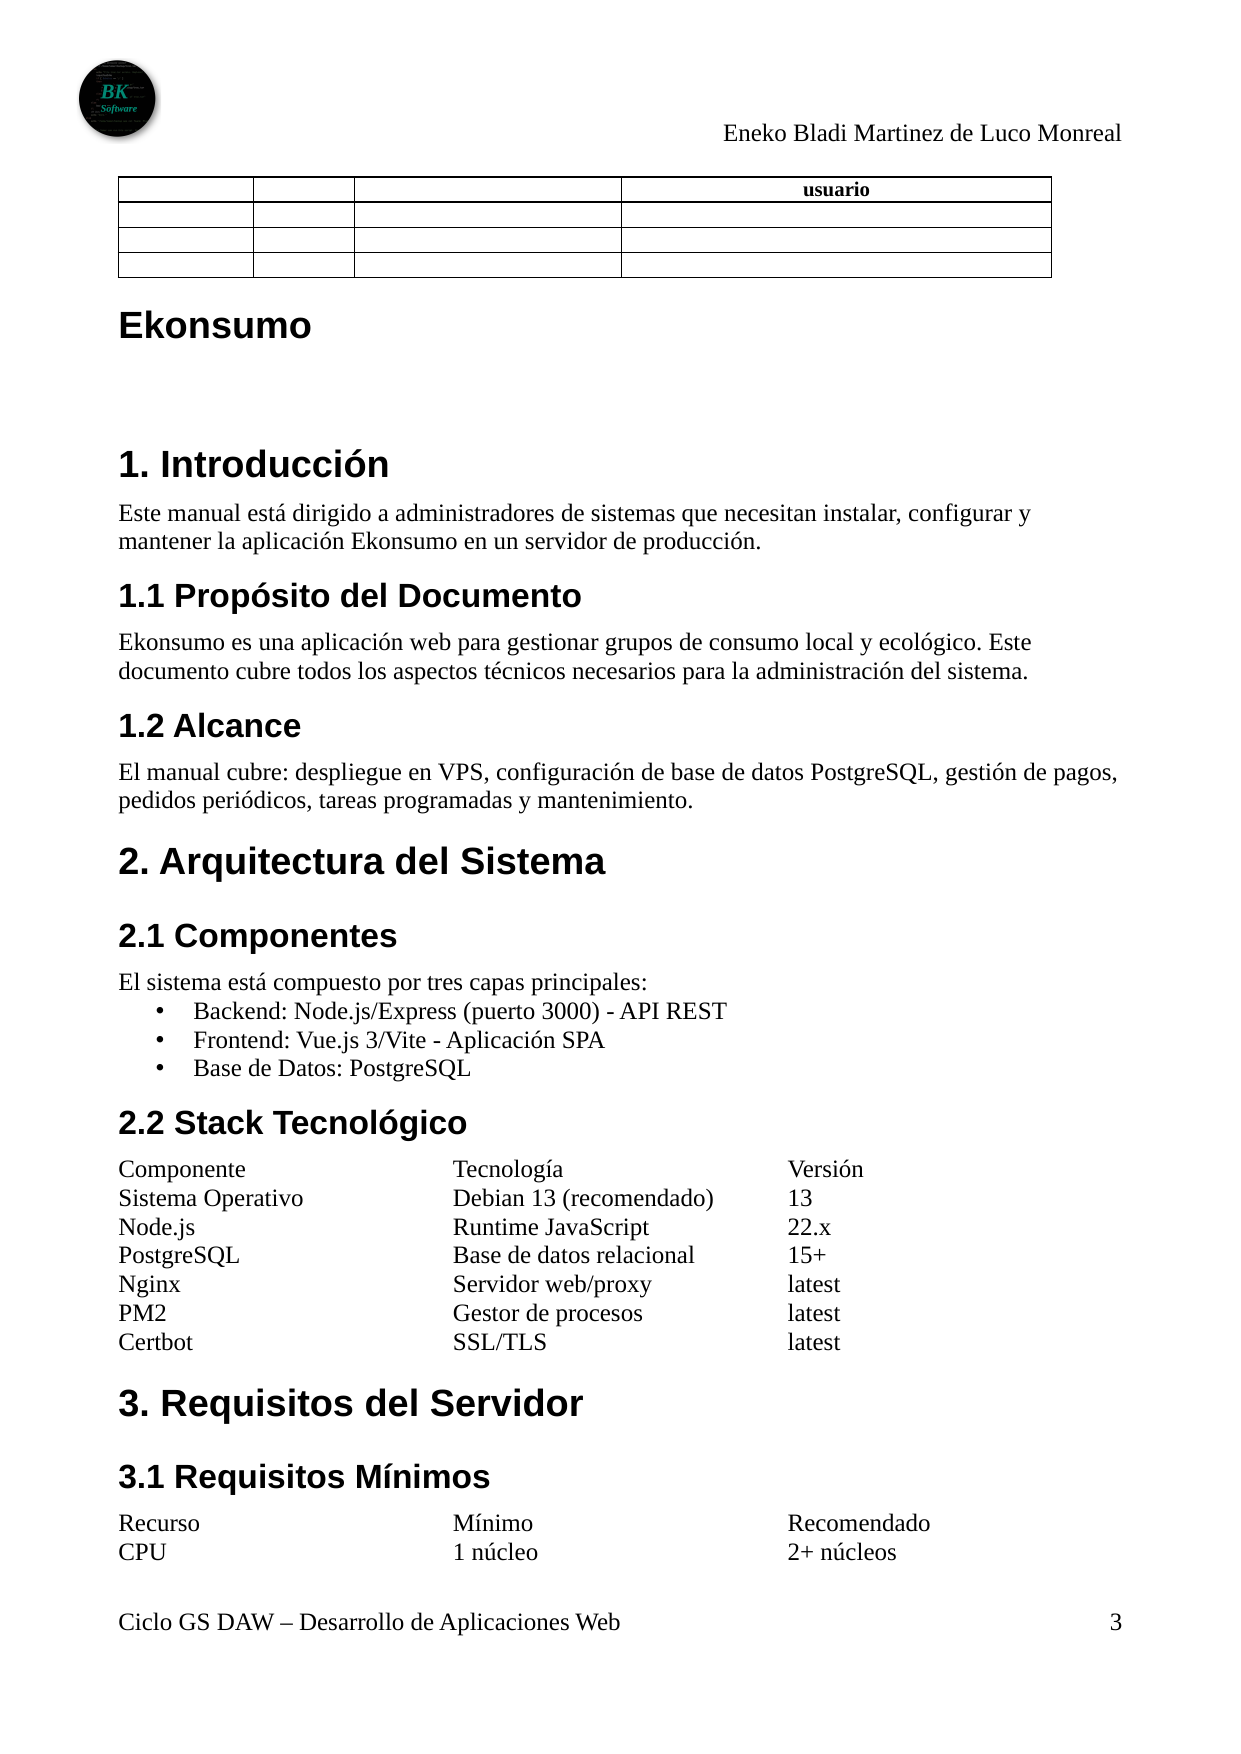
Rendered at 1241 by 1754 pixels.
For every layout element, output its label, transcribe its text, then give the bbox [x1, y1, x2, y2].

table_header Mínimo [453, 1509, 787, 1537]
table_cell [622, 228, 1051, 252]
table_cell [254, 203, 354, 227]
subtitle 2.1 Componentes [118, 916, 1122, 955]
table_header Recomendado [788, 1509, 1122, 1537]
subtitle 2.2 Stack Tecnológico [118, 1103, 1122, 1142]
subtitle 3. Requisitos del Servidor [118, 1380, 1122, 1424]
text Ekonsumo es una aplicación web para gestionar grupos de consumo local y ecológico. Este documento cubre todos los aspectos técnicos necesarios para la administración del sistema. [118, 627, 1122, 684]
subtitle 2. Arquitectura del Sistema [118, 839, 1122, 883]
table_cell [355, 178, 621, 201]
table_cell [254, 228, 354, 252]
table_cell latest [788, 1298, 1122, 1327]
table_cell [355, 228, 621, 252]
table_cell [119, 228, 253, 252]
table_cell latest [788, 1327, 1122, 1355]
table_cell 1 núcleo [453, 1537, 787, 1566]
table_cell Runtime JavaScript [453, 1212, 787, 1240]
table_cell Base de datos relacional [453, 1240, 787, 1269]
table_cell Servidor web/proxy [453, 1269, 787, 1298]
list Frontend: Vue.js 3/Vite - Aplicación SPA [156, 1025, 1122, 1053]
table_cell 13 [788, 1183, 1122, 1212]
table_cell 15+ [788, 1240, 1122, 1269]
table_cell PostgreSQL [118, 1240, 453, 1269]
table_cell CPU [118, 1537, 453, 1566]
table_header Componente [118, 1154, 453, 1183]
table_cell [119, 253, 253, 277]
subtitle 3.1 Requisitos Mínimos [118, 1457, 1122, 1496]
subtitle 1.2 Alcance [118, 705, 1122, 744]
table_cell Debian 13 (recomendado) [453, 1183, 787, 1212]
table_cell [254, 178, 354, 201]
table_cell Sistema Operativo [118, 1183, 453, 1212]
table_cell SSL/TLS [453, 1327, 787, 1355]
table_cell [622, 203, 1051, 227]
table_header Versión [788, 1154, 1122, 1183]
subtitle 1. Introducción [118, 441, 1122, 485]
table_cell Node.js [118, 1212, 453, 1240]
table_header Recurso [118, 1509, 453, 1537]
table_cell 2+ núcleos [788, 1537, 1122, 1566]
table_cell 22.x [788, 1212, 1122, 1240]
table_cell [355, 203, 621, 227]
text El sistema está compuesto por tres capas principales: [118, 967, 1122, 996]
table_cell [254, 253, 354, 277]
table_cell [119, 178, 253, 201]
table_header Tecnología [453, 1154, 787, 1183]
table_cell [119, 203, 253, 227]
table_cell Certbot [118, 1327, 453, 1355]
text Este manual está dirigido a administradores de sistemas que necesitan instalar, configurar y mantener la aplicación Ekonsumo en un servidor de producción. [118, 498, 1122, 555]
table_cell PM2 [118, 1298, 453, 1327]
table_cell latest [788, 1269, 1122, 1298]
table_cell [622, 253, 1051, 277]
subtitle 1.1 Propósito del Documento [118, 576, 1122, 614]
table_cell Nginx [118, 1269, 453, 1298]
picture [76, 58, 162, 144]
table_cell [355, 253, 621, 277]
list Base de Datos: PostgreSQL [156, 1053, 1122, 1082]
table_cell Gestor de procesos [453, 1298, 787, 1327]
list Backend: Node.js/Express (puerto 3000) - API REST [156, 996, 1122, 1025]
table_cell usuario [622, 178, 1051, 201]
text El manual cubre: despliegue en VPS, configuración de base de datos PostgreSQL, gestión de pagos, pedidos periódicos, tareas programadas y mantenimiento. [118, 757, 1122, 814]
subtitle Ekonsumo [118, 303, 1122, 346]
